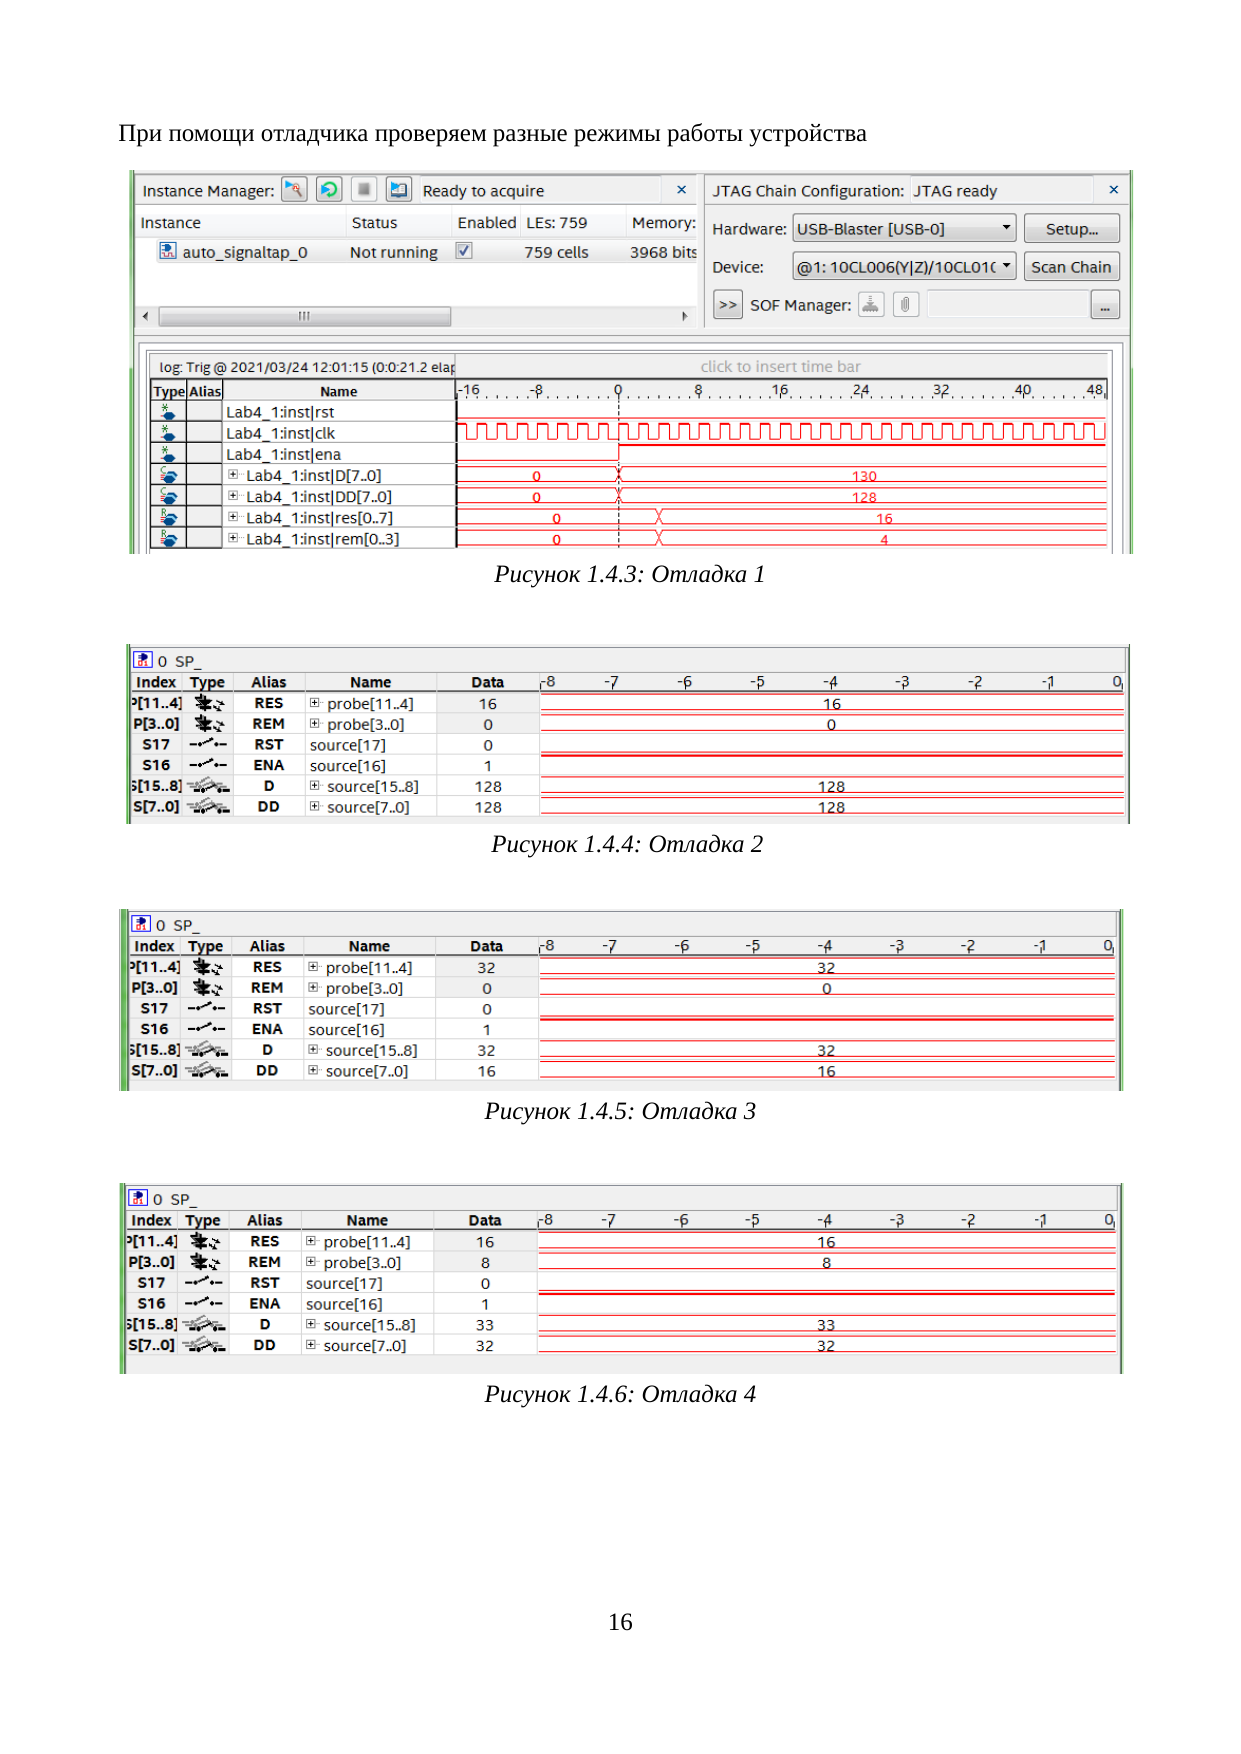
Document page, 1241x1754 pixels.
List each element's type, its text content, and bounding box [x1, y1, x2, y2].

text Рисунок 1.4.4: Отладка 2 [126, 824, 1130, 857]
text При помощи отладчика проверяем разные режимы работы устройства [118, 118, 1122, 147]
picture [119, 1183, 1124, 1374]
text Рисунок 1.4.6: Отладка 4 [119, 1374, 1123, 1408]
picture [129, 170, 1134, 554]
picture [119, 909, 1124, 1091]
text Рисунок 1.4.5: Отладка 3 [119, 1091, 1123, 1125]
text Рисунок 1.4.3: Отладка 1 [129, 554, 1133, 588]
picture [126, 644, 1131, 824]
